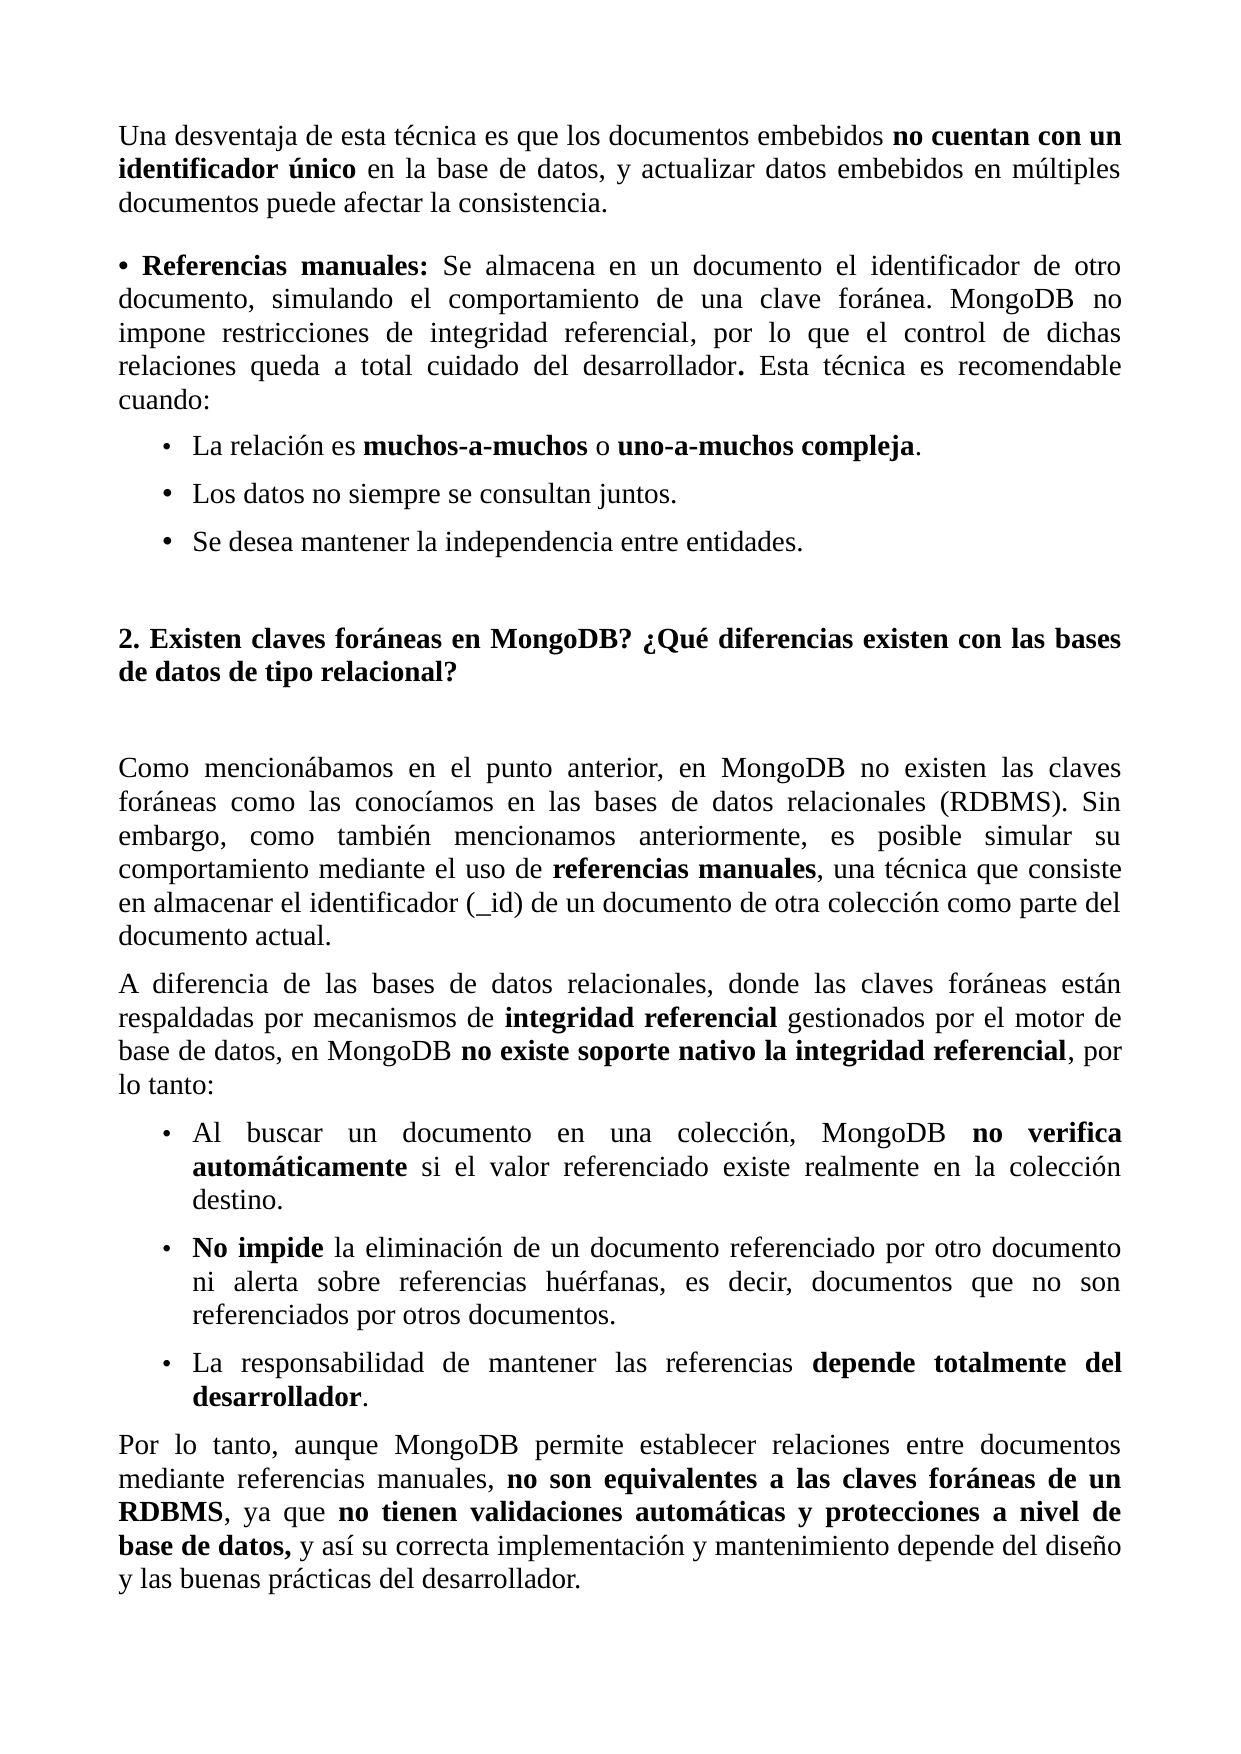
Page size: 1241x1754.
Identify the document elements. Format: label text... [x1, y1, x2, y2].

list Los datos no siempre se consultan juntos. [162, 476, 1122, 510]
text Por lo tanto, aunque MongoDB permite establecer relaciones entre documentos mediante referencias manuales, no son equivalentes a las claves foráneas de un RDBMS, ya que no tienen validaciones automáticas y protecciones a nivel de base de datos, y así su correcta implementación y mantenimiento depende del diseño y las buenas prácticas del desarrollador. [118, 1427, 1122, 1595]
list La responsabilidad de mantener las referencias depende totalmente del desarrollador. [162, 1346, 1122, 1413]
text A diferencia de las bases de datos relacionales, donde las claves foráneas están respaldadas por mecanismos de integridad referencial gestionados por el motor de base de datos, en MongoDB no existe soporte nativo la integridad referencial, por lo tanto: [118, 966, 1122, 1101]
text Como mencionábamos en el punto anterior, en MongoDB no existen las claves foráneas como las conocíamos en las bases de datos relacionales (RDBMS). Sin embargo, como también mencionamos anteriormente, es posible simular su comportamiento mediante el uso de referencias manuales, una técnica que consiste en almacenar el identificador (_id) de un documento de otra colección como parte del documento actual. [118, 751, 1122, 952]
list Se desea mantener la independencia entre entidades. [162, 524, 1122, 558]
list No impide la eliminación de un documento referenciado por otro documento ni alerta sobre referencias huérfanas, es decir, documentos que no son referenciados por otros documentos. [162, 1230, 1122, 1331]
text Una desventaja de esta técnica es que los documentos embebidos no cuentan con un identificador único en la base de datos, y actualizar datos embebidos en múltiples documentos puede afectar la consistencia. [118, 118, 1122, 219]
subtitle • Referencias manuales: Se almacena en un documento el identificador de otro documento, simulando el comportamiento de una clave foránea. MongoDB no impone restricciones de integridad referencial, por lo que el control de dichas relaciones queda a total cuidado del desarrollador. Esta técnica es recomendable cuando: [118, 248, 1122, 416]
text 2. Existen claves foráneas en MongoDB? ¿Qué diferencias existen con las bases de datos de tipo relacional? [118, 621, 1122, 688]
list La relación es muchos-a-muchos o uno-a-muchos compleja. [162, 428, 1122, 462]
list Al buscar un documento en una colección, MongoDB no verifica automáticamente si el valor referenciado existe realmente en la colección destino. [162, 1115, 1122, 1216]
